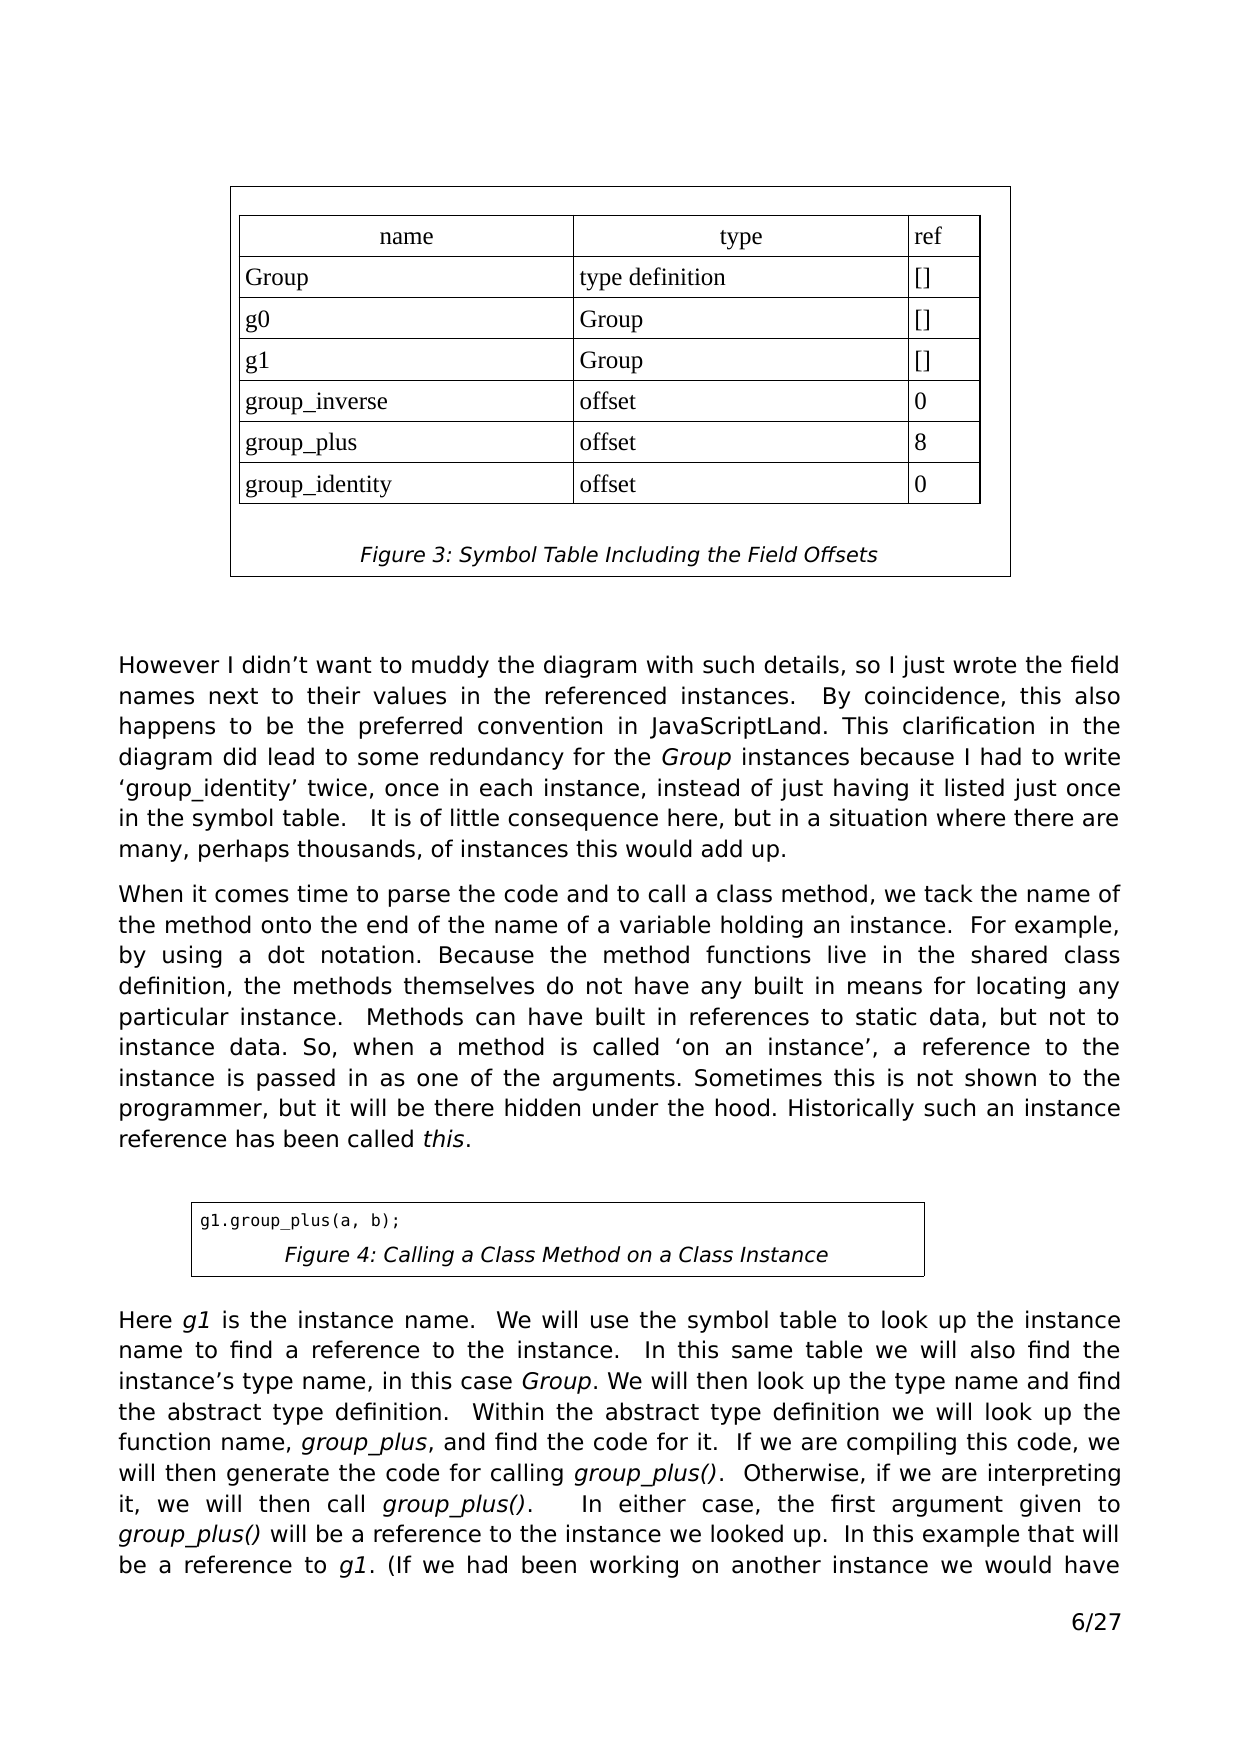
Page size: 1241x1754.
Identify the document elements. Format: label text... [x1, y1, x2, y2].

text When it comes time to parse the code and to call a class method, we tack the name of the method onto the end of the name of a variable holding an instance. For example, by using a dot notation. Because the method functions live in the shared class definition, the methods themselves do not have any built in means for locating any particular instance. Methods can have built in references to static data, but not to instance data. So, when a method is called ‘on an instance’, a reference to the instance is passed in as one of the arguments. Sometimes this is not shown to the programmer, but it will be there hidden under the hood. Historically such an instance reference has been called this. [118, 881, 1122, 1153]
table_cell Group [574, 298, 908, 338]
text Figure 3: Symbol Table Including the Field Offsets [239, 543, 1001, 568]
table_header name [240, 216, 573, 256]
table_cell group_identity [240, 463, 573, 503]
text Figure 4: Calling a Class Method on a Class Instance [200, 1243, 915, 1267]
text Here g1 is the instance name. We will use the symbol table to look up the instance name to find a reference to the instance. In this same table we will also find the instance’s type name, in this case Group. We will then look up the type name and find the abstract type definition. Within the abstract type definition we will look up the function name, group_plus, and find the code for it. If we are compiling this code, we will then generate the code for calling group_plus(). Otherwise, if we are interpreting it, we will then call group_plus(). In either case, the first argument given to group_plus() will be a reference to the instance we looked up. In this example that will be a reference to g1. (If we had been working on another instance we would have [118, 1307, 1122, 1579]
table_cell 8 [909, 422, 979, 462]
text However I didn’t want to muddy the diagram with such details, so I just wrote the field names next to their values in the referenced instances. By coincidence, this also happens to be the preferred convention in JavaScriptLand. This clarification in the diagram did lead to some redundancy for the Group instances because I had to write ‘group_identity’ twice, once in each instance, instead of just having it listed just once in the symbol table. It is of little consequence here, but in a situation where there are many, perhaps thousands, of instances this would add up. [118, 652, 1122, 863]
table_header type [574, 216, 908, 256]
table_cell Group [574, 339, 908, 379]
table_cell [] [909, 298, 979, 338]
table_cell [] [909, 257, 979, 297]
table_cell Group [240, 257, 573, 297]
table_cell group_inverse [240, 381, 573, 421]
table_cell offset [574, 422, 908, 462]
table_cell 0 [909, 463, 979, 503]
text g1.group_plus(a, b); [200, 1211, 915, 1231]
table_cell offset [574, 381, 908, 421]
table_cell group_plus [240, 422, 573, 462]
table_cell type definition [574, 257, 908, 297]
table_cell 0 [909, 381, 979, 421]
table_cell offset [574, 463, 908, 503]
table_cell g1 [240, 339, 573, 379]
table_header ref [909, 216, 979, 256]
table_cell [] [909, 339, 979, 379]
table_cell g0 [240, 298, 573, 338]
